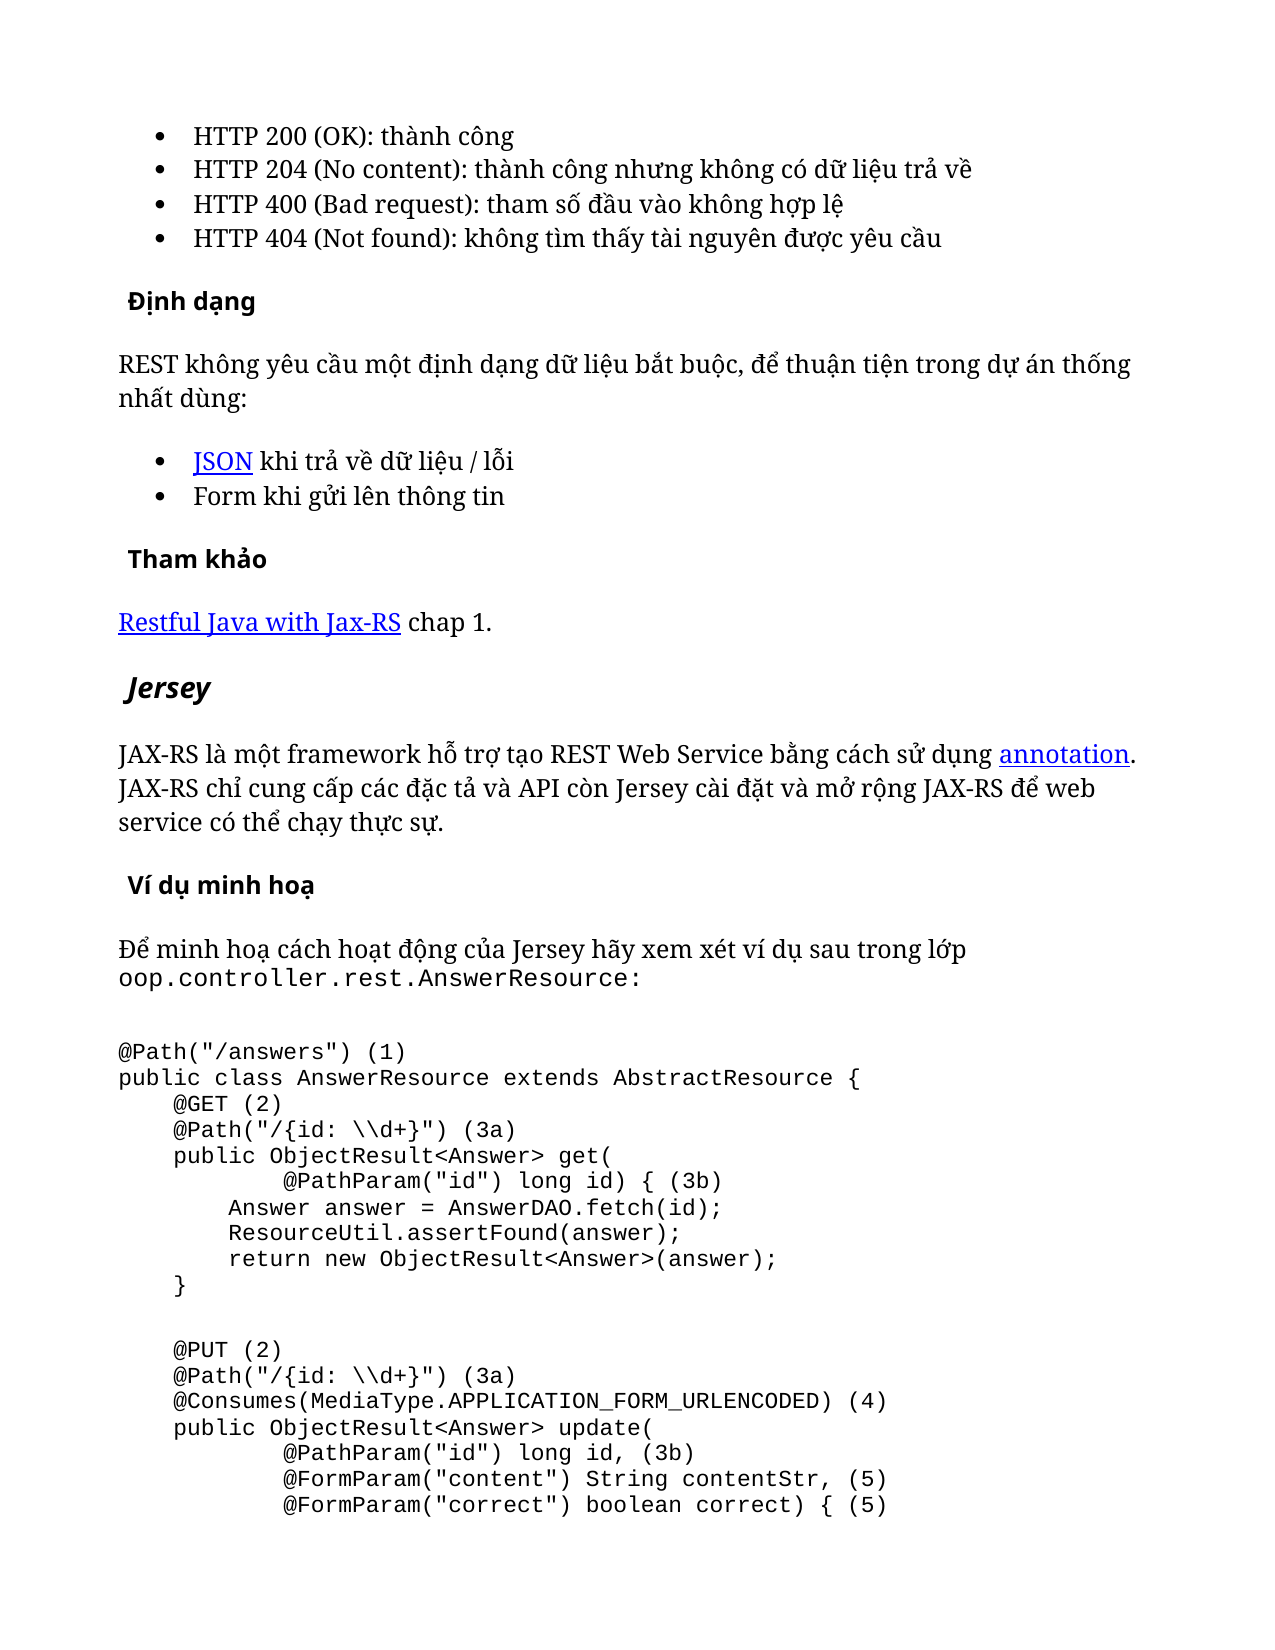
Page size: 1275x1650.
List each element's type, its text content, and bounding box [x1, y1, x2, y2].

text Để minh hoạ cách hoạt động của Jersey hãy xem xét ví dụ sau trong lớp oop.controller.rest.AnswerResource: [118, 931, 1157, 1028]
subtitle Ví dụ minh hoạ [127, 868, 1147, 902]
list Form khi gửi lên thông tin [156, 478, 1157, 512]
subtitle Tham khảo [127, 541, 1147, 575]
subtitle Định dạng [127, 283, 1147, 318]
text REST không yêu cầu một định dạng dữ liệu bắt buộc, để thuận tiện trong dự án thống nhất dùng: [118, 347, 1157, 415]
list HTTP 404 (Not found): không tìm thấy tài nguyên được yêu cầu [156, 220, 1157, 254]
list HTTP 400 (Bad request): tham số đầu vào không hợp lệ [156, 186, 1157, 220]
text @PUT (2) @Path("/{id: \\d+}") (3a) @Consumes(MediaType.APPLICATION_FORM_URLENCODED) (4) public ObjectResult<Answer> update( @PathParam("id") long id, (3b) @FormParam("content") String contentStr, (5) @FormParam("correct") boolean correct) { (5) [118, 1338, 1157, 1519]
text Restful Java with Jax-RS chap 1. [118, 604, 1157, 639]
text @Path("/answers") (1) public class AnswerResource extends AbstractResource { @GET (2) @Path("/{id: \\d+}") (3a) public ObjectResult<Answer> get( @PathParam("id") long id) { (3b) Answer answer = AnswerDAO.fetch(id); ResourceUtil.assertFound(answer); return new ObjectResult<Answer>(answer); } [118, 1040, 1157, 1326]
list JSON khi trả về dữ liệu / lỗi [156, 444, 1157, 478]
text JAX-RS là một framework hỗ trợ tạo REST Web Service bằng cách sử dụng annotation. JAX-RS chỉ cung cấp các đặc tả và API còn Jersey cài đặt và mở rộng JAX-RS để web service có thể chạy thực sự. [118, 737, 1157, 839]
subtitle Jersey [127, 668, 1147, 707]
list HTTP 204 (No content): thành công nhưng không có dữ liệu trả về [156, 152, 1157, 186]
list HTTP 200 (OK): thành công [156, 118, 1157, 152]
